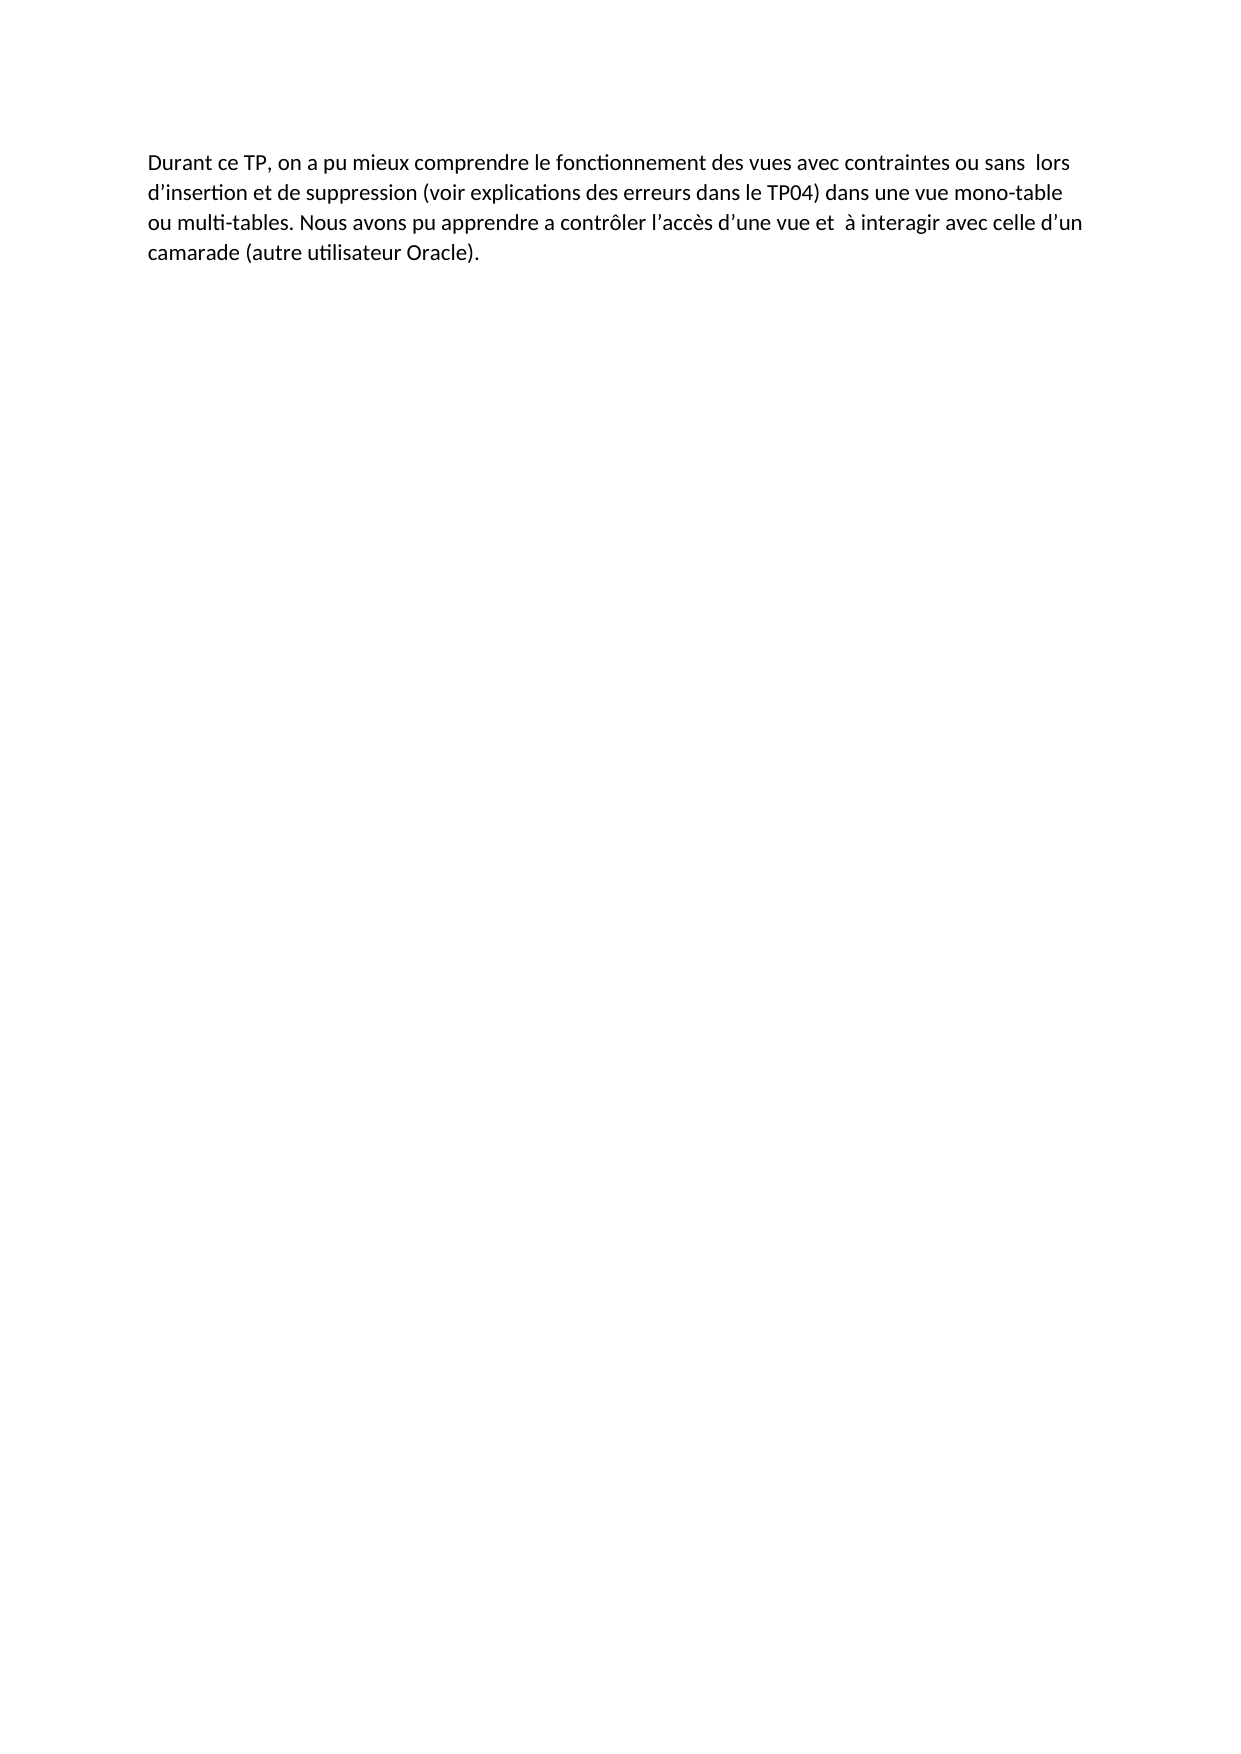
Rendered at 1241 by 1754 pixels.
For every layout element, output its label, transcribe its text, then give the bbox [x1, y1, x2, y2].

text Durant ce TP, on a pu mieux comprendre le fonctionnement des vues avec contraintes ou sans lors d’insertion et de suppression (voir explications des erreurs dans le TP04) dans une vue mono-table ou multi-tables. Nous avons pu apprendre a contrôler l’accès d’une vue et à interagir avec celle d’un camarade (autre utilisateur Oracle). [148, 148, 1093, 266]
